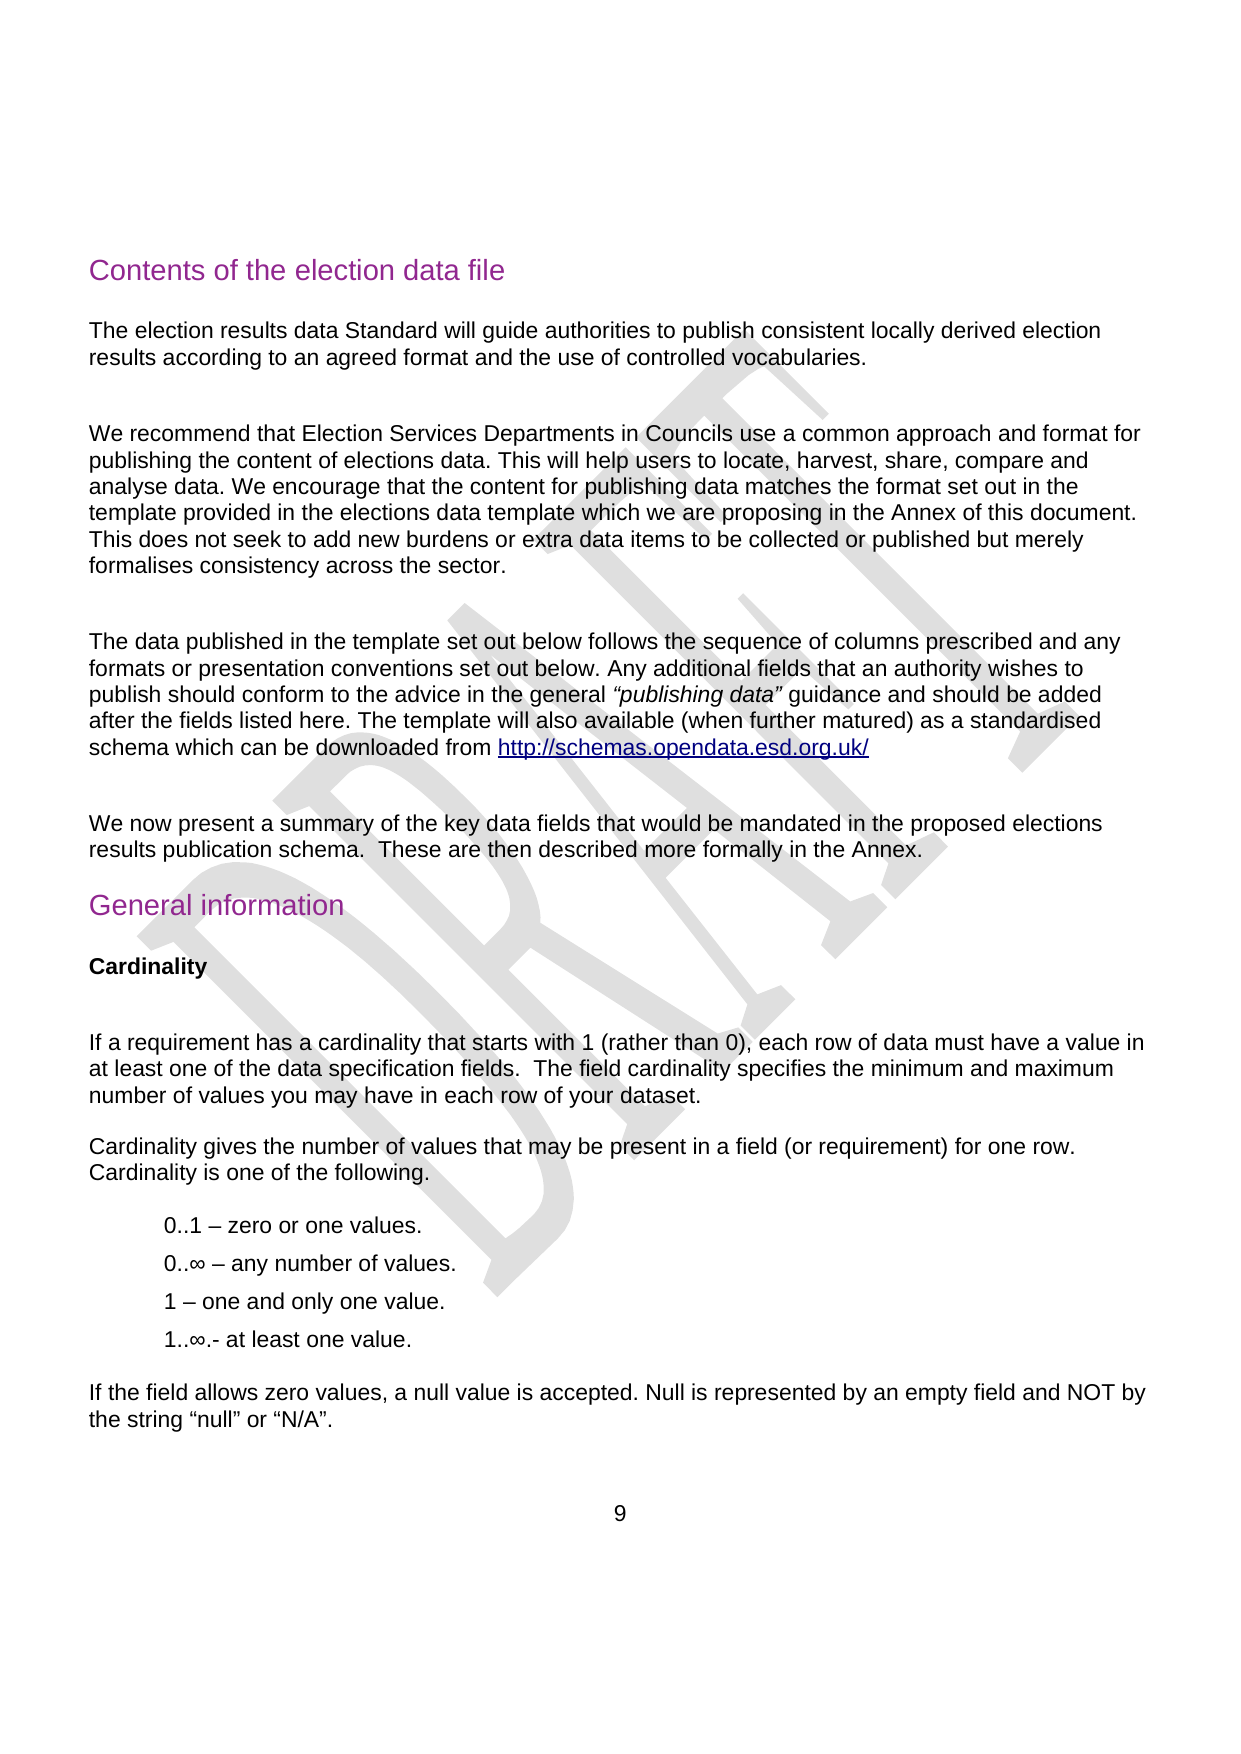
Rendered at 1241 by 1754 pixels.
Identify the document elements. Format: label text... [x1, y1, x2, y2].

text 1..∞.- at least one value. [89, 1326, 1152, 1353]
subtitle General information [89, 888, 183, 921]
text We recommend that Election Services Departments in Councils use a common approach and format for publishing the content of elections data. This will help users to locate, harvest, share, compare and analyse data. We encourage that the content for publishing data matches the format set out in the template provided in the elections data template which we are proposing in the Annex of this document. This does not seek to add new burdens or extra data items to be collected or published but merely formalises consistency across the sector. [89, 420, 683, 578]
subtitle General information [315, 888, 423, 921]
text The data published in the template set out below follows the sequence of columns prescribed and any formats or presentation conventions set out below. Any additional fields that an authority wishes to publish should conform to the advice in the general “publishing data” guidance and should be added after the fields listed here. The template will also available (when further matured) as a standardised schema which can be downloaded from http://schemas.opendata.esd.org.uk/ [954, 628, 1152, 760]
text We recommend that Election Services Departments in Councils use a common approach and format for publishing the content of elections data. This will help users to locate, harvest, share, compare and analyse data. We encourage that the content for publishing data matches the format set out in the template provided in the elections data template which we are proposing in the Annex of this document. This does not seek to add new burdens or extra data items to be collected or published but merely formalises consistency across the sector. [746, 420, 1152, 578]
subtitle General information [675, 888, 828, 921]
text Cardinality [510, 953, 577, 979]
text We now present a summary of the key data fields that would be mandated in the proposed elections results publication schema. These are then described more formally in the Annex. [872, 810, 1152, 863]
text If a requirement has a cardinality that starts with 1 (rather than 0), each row of data must have a value in at least one of the data specification fields. The field cardinality specifies the minimum and maximum number of values you may have in each row of your dataset. [475, 1029, 610, 1108]
text Cardinality [398, 953, 481, 979]
text 0..∞ – any number of values. [89, 1250, 491, 1277]
text We now present a summary of the key data fields that would be mandated in the proposed elections results publication schema. These are then described more formally in the Annex. [350, 810, 489, 863]
text [481, 1212, 534, 1237]
text [519, 1250, 1152, 1277]
text 1 – one and only one value. [89, 1288, 1152, 1315]
text Cardinality [726, 953, 1152, 979]
text The election results data Standard will guide authorities to publish consistent locally derived election results according to an agreed format and the use of controlled vocabularies. [89, 317, 1152, 370]
text We now present a summary of the key data fields that would be mandated in the proposed elections results publication schema. These are then described more formally in the Annex. [89, 810, 365, 863]
text If a requirement has a cardinality that starts with 1 (rather than 0), each row of data must have a value in at least one of the data specification fields. The field cardinality specifies the minimum and maximum number of values you may have in each row of your dataset. [89, 1029, 338, 1108]
text The data published in the template set out below follows the sequence of columns prescribed and any formats or presentation conventions set out below. Any additional fields that an authority wishes to publish should conform to the advice in the general “publishing data” guidance and should be added after the fields listed here. The template will also available (when further matured) as a standardised schema which can be downloaded from http://schemas.opendata.esd.org.uk/ [767, 628, 1019, 760]
text Cardinality gives the number of values that may be present in a field (or requirement) for one row. Cardinality is one of the following. [554, 1133, 1152, 1186]
text If a requirement has a cardinality that starts with 1 (rather than 0), each row of data must have a value in at least one of the data specification fields. The field cardinality specifies the minimum and maximum number of values you may have in each row of your dataset. [298, 1029, 504, 1108]
subtitle General information [835, 888, 1152, 921]
text Cardinality [89, 953, 199, 979]
text Cardinality [591, 953, 726, 979]
text We recommend that Election Services Departments in Councils use a common approach and format for publishing the content of elections data. This will help users to locate, harvest, share, compare and analyse data. We encourage that the content for publishing data matches the format set out in the template provided in the elections data template which we are proposing in the Annex of this document. This does not seek to add new burdens or extra data items to be collected or published but merely formalises consistency across the sector. [592, 420, 865, 578]
text If a requirement has a cardinality that starts with 1 (rather than 0), each row of data must have a value in at least one of the data specification fields. The field cardinality specifies the minimum and maximum number of values you may have in each row of your dataset. [569, 1029, 1152, 1108]
subtitle General information [428, 888, 510, 921]
text We now present a summary of the key data fields that would be mandated in the proposed elections results publication schema. These are then described more formally in the Annex. [479, 810, 636, 863]
text Cardinality [222, 953, 383, 979]
text The data published in the template set out below follows the sequence of columns prescribed and any formats or presentation conventions set out below. Any additional fields that an authority wishes to publish should conform to the advice in the general “publishing data” guidance and should be added after the fields listed here. The template will also available (when further matured) as a standardised schema which can be downloaded from http://schemas.opendata.esd.org.uk/ [499, 628, 780, 756]
subtitle Contents of the election data file [89, 253, 1152, 286]
text Cardinality gives the number of values that may be present in a field (or requirement) for one row. Cardinality is one of the following. [89, 1133, 416, 1186]
subtitle General information [202, 898, 308, 921]
text 0..1 – zero or one values. [89, 1212, 468, 1238]
text We now present a summary of the key data fields that would be mandated in the proposed elections results publication schema. These are then described more formally in the Annex. [734, 810, 887, 863]
text If the field allows zero values, a null value is accepted. Null is represented by an empty field and NOT by the string “null” or “N/A”. [89, 1379, 1152, 1432]
subtitle General information [534, 888, 681, 921]
text The data published in the template set out below follows the sequence of columns prescribed and any formats or presentation conventions set out below. Any additional fields that an authority wishes to publish should conform to the advice in the general “publishing data” guidance and should be added after the fields listed here. The template will also available (when further matured) as a standardised schema which can be downloaded from http://schemas.opendata.esd.org.uk/ [89, 628, 552, 760]
text Cardinality gives the number of values that may be present in a field (or requirement) for one row. Cardinality is one of the following. [402, 1133, 543, 1186]
text [560, 1212, 1152, 1238]
